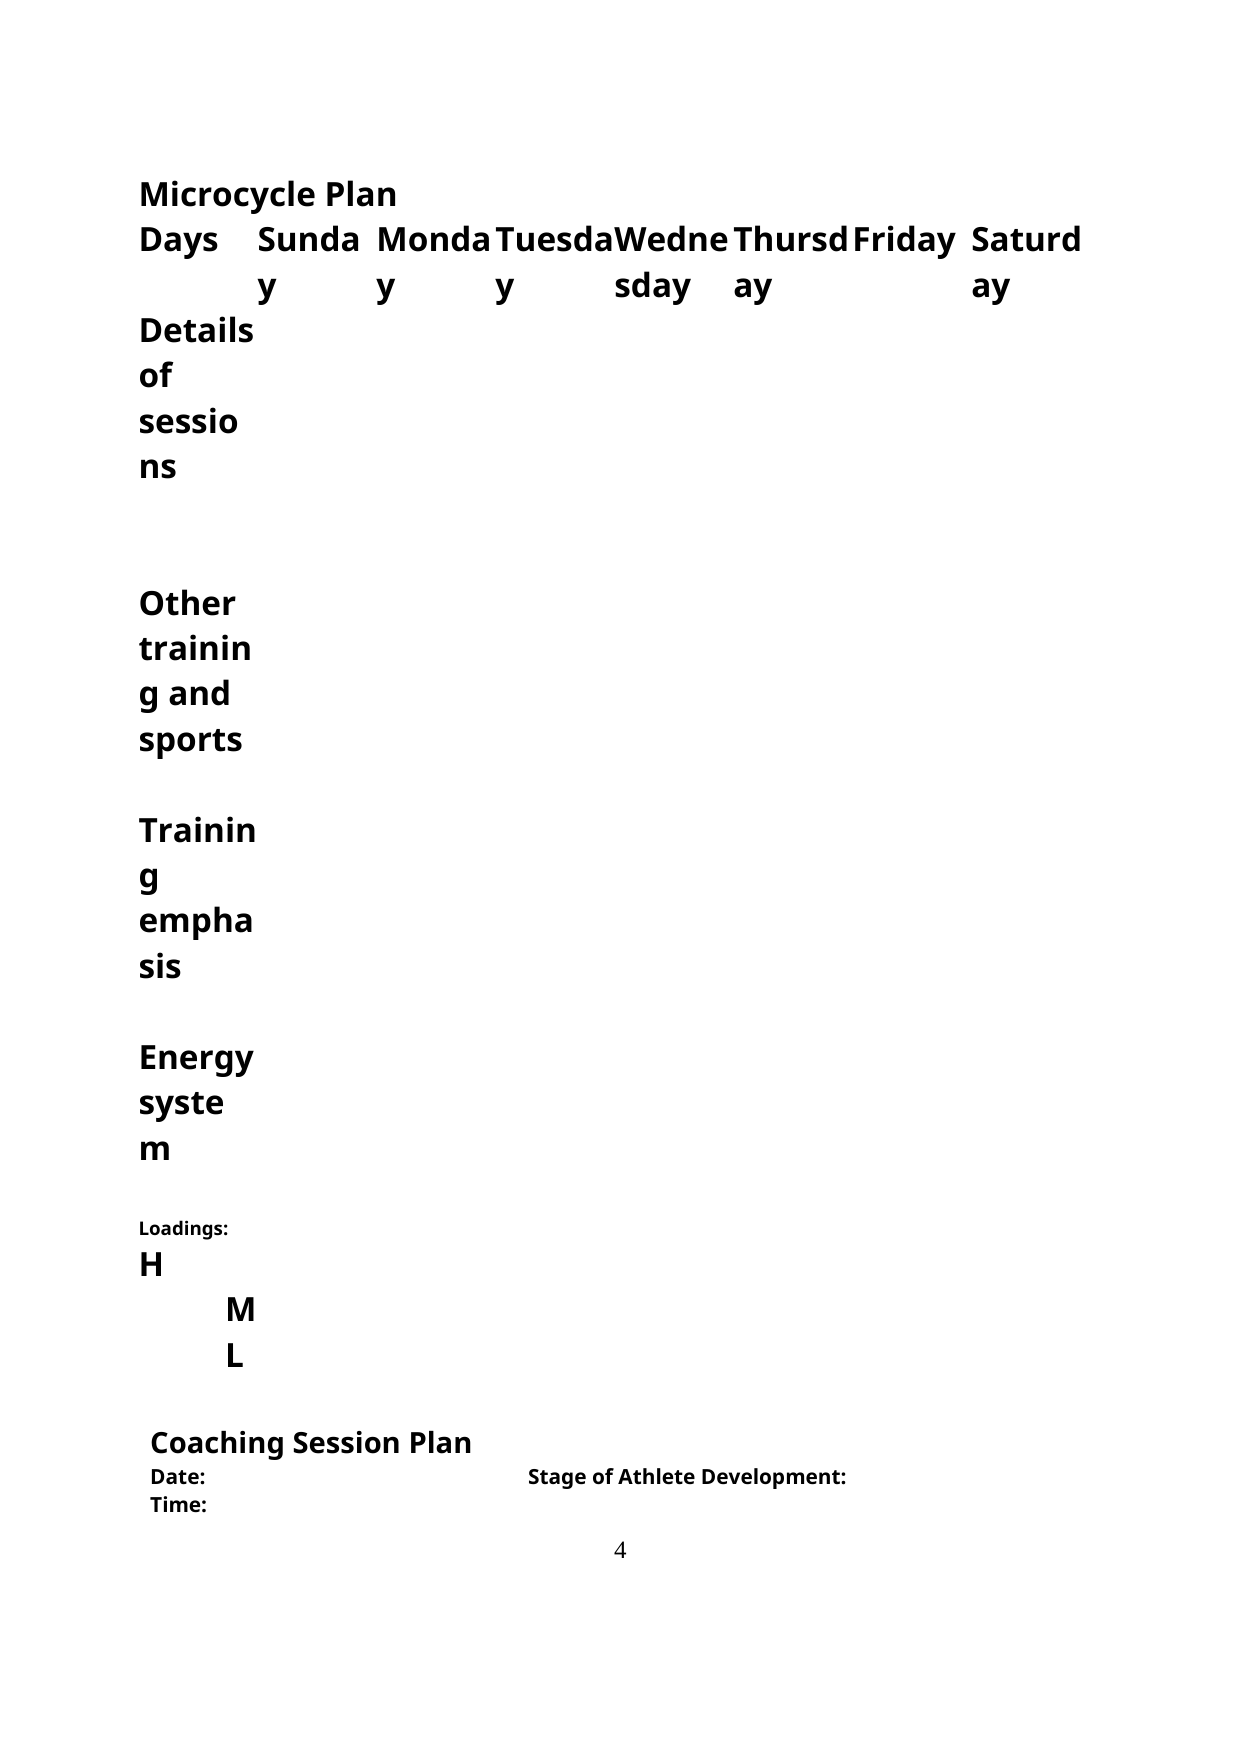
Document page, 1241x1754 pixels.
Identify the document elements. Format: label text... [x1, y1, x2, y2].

table_cell [257, 806, 376, 1033]
table_cell [376, 1215, 495, 1286]
table_cell [852, 1331, 971, 1377]
table_cell [495, 1331, 614, 1377]
table_cell Sunday [257, 216, 376, 307]
table_cell M [138, 1286, 257, 1331]
table_cell [257, 1286, 376, 1331]
table_cell [376, 1034, 495, 1215]
table_cell Training emphasis [138, 806, 257, 1033]
table_cell [971, 1034, 1090, 1215]
table_cell Details of sessions [138, 307, 257, 579]
table_cell [376, 1286, 495, 1331]
table_cell [614, 1215, 733, 1286]
table_cell Stage of Athlete Development: [528, 1462, 1200, 1519]
table_cell [257, 1034, 376, 1215]
table_cell [495, 806, 614, 1033]
table_cell [852, 1286, 971, 1331]
table_cell [495, 1286, 614, 1331]
table_cell [376, 806, 495, 1033]
table_cell [971, 1331, 1090, 1377]
table_cell Thursday [733, 216, 852, 307]
table_cell [257, 1331, 376, 1377]
table_cell [495, 1034, 614, 1215]
table_cell [376, 307, 495, 579]
table_cell [495, 1215, 614, 1286]
table_cell [852, 307, 971, 579]
table_cell Saturday [971, 216, 1090, 307]
table_cell [495, 579, 614, 806]
table_cell [257, 1215, 376, 1286]
table_cell [257, 579, 376, 806]
table_cell [971, 307, 1090, 579]
table_cell [614, 1286, 733, 1331]
table_cell Days [138, 216, 257, 307]
table_cell [971, 579, 1090, 806]
table_cell Date: Time: [150, 1462, 528, 1519]
table_cell Other training and sports [138, 579, 257, 806]
table_header Coaching Session Plan [150, 1422, 1200, 1462]
table_cell [733, 307, 852, 579]
table_cell [495, 307, 614, 579]
table_cell [733, 1331, 852, 1377]
table_cell [614, 579, 733, 806]
table_cell [376, 579, 495, 806]
table_cell [852, 579, 971, 806]
table_cell [257, 307, 376, 579]
table_cell [852, 806, 971, 1033]
table_cell Wednesday [614, 216, 733, 307]
table_cell [852, 1034, 971, 1215]
table_cell [971, 1215, 1090, 1286]
table_cell Friday [852, 216, 971, 307]
table_cell [614, 1034, 733, 1215]
table_cell [733, 1215, 852, 1286]
table_cell [614, 1331, 733, 1377]
table_header Microcycle Plan [138, 171, 1090, 216]
table_cell [971, 806, 1090, 1033]
table_cell [614, 806, 733, 1033]
table_cell L [138, 1331, 257, 1377]
table_cell [614, 307, 733, 579]
table_cell [376, 1331, 495, 1377]
table_cell [733, 806, 852, 1033]
table_cell [852, 1215, 971, 1286]
table_cell [733, 1286, 852, 1331]
table_cell [971, 1286, 1090, 1331]
table_cell Loadings: H [138, 1215, 257, 1286]
table_cell [733, 579, 852, 806]
table_cell Tuesday [495, 216, 614, 307]
table_cell [733, 1034, 852, 1215]
table_cell Monday [376, 216, 495, 307]
table_cell Energy system [138, 1034, 257, 1215]
